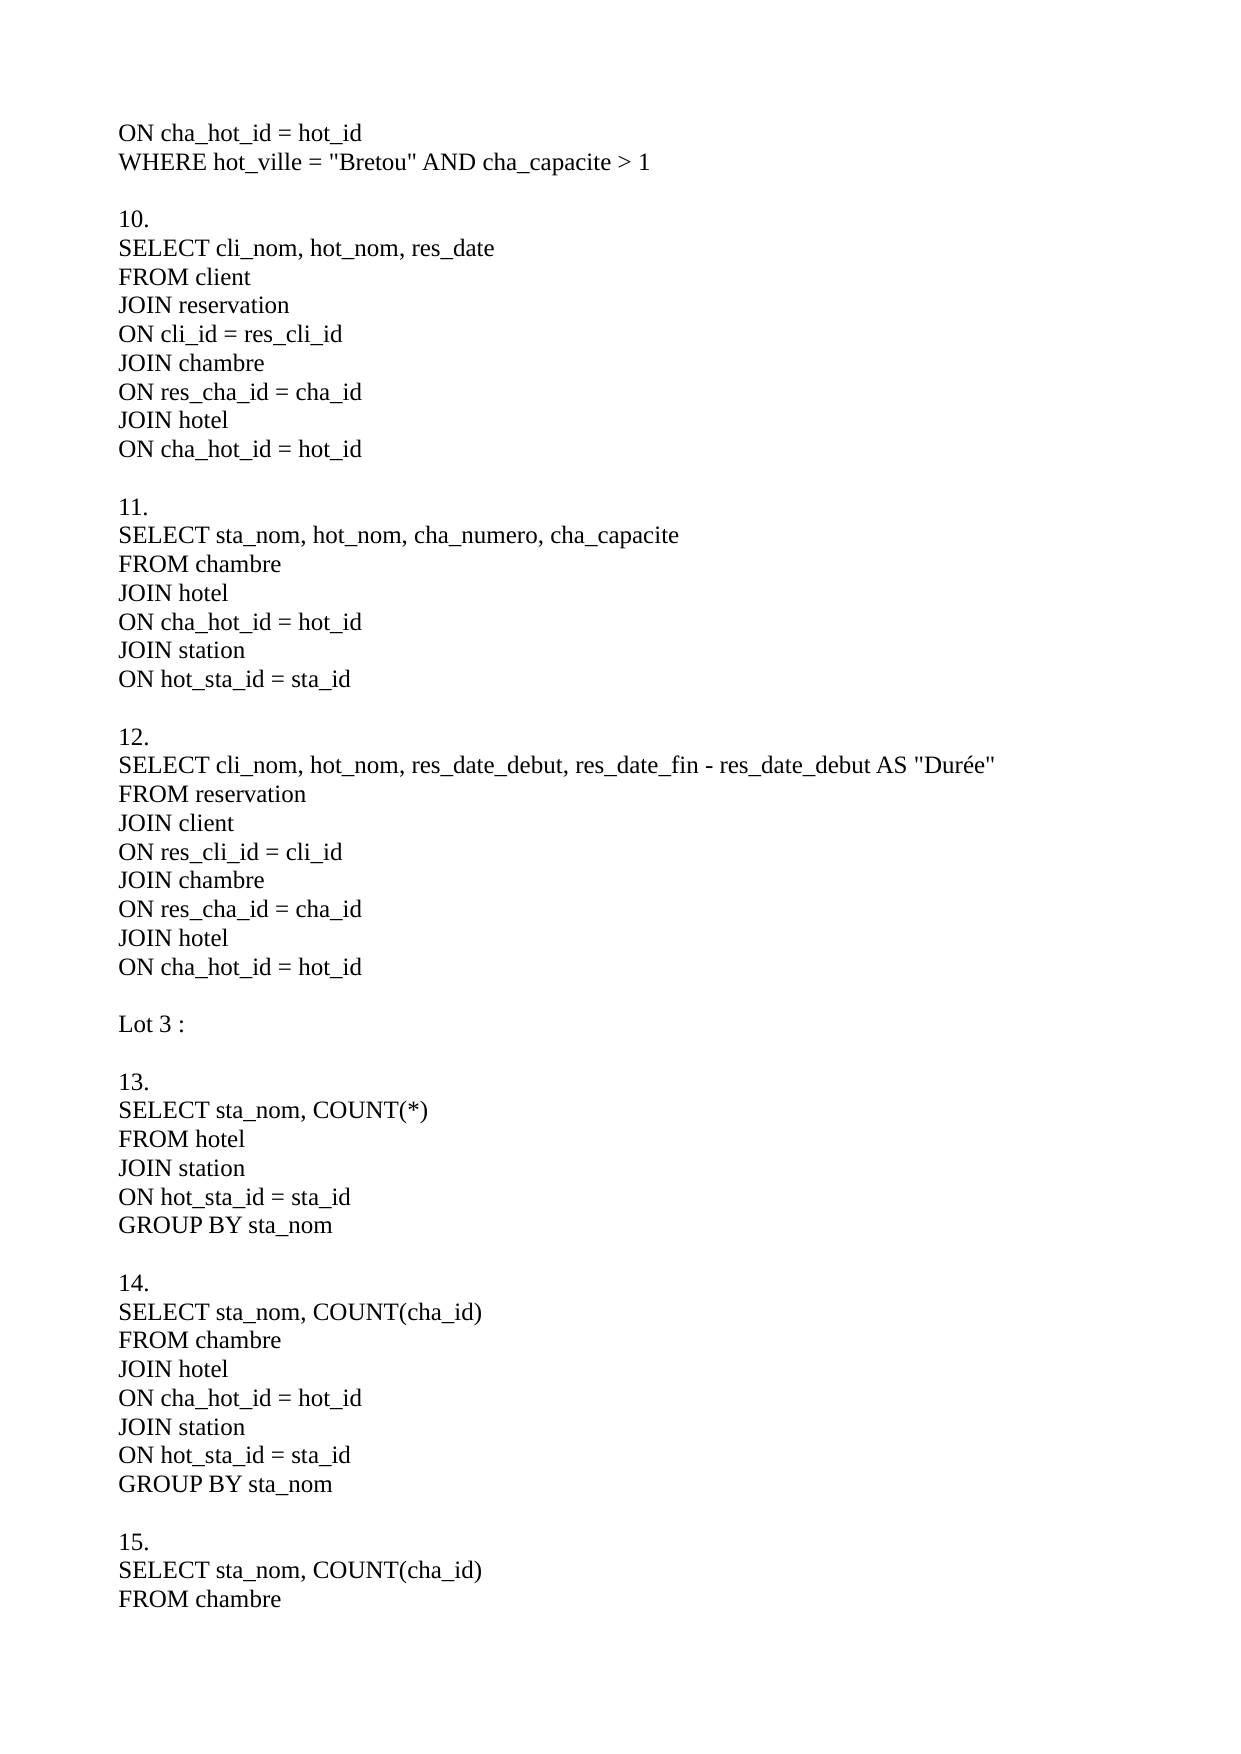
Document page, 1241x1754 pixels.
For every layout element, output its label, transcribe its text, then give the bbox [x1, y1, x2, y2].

text JOIN station [118, 1153, 1122, 1182]
text ON res_cli_id = cli_id [118, 837, 1122, 866]
text SELECT cli_nom, hot_nom, res_date_debut, res_date_fin - res_date_debut AS "Durée" [118, 751, 1122, 779]
text FROM hotel [118, 1124, 1122, 1153]
text SELECT cli_nom, hot_nom, res_date [118, 233, 1122, 262]
text JOIN client [118, 808, 1122, 837]
text FROM chambre [118, 1326, 1122, 1354]
text JOIN hotel [118, 1354, 1122, 1383]
text JOIN chambre [118, 866, 1122, 894]
text SELECT sta_nom, COUNT(*) [118, 1096, 1122, 1124]
text JOIN hotel [118, 578, 1122, 607]
text GROUP BY sta_nom [118, 1211, 1122, 1239]
text ON cha_hot_id = hot_id [118, 434, 1122, 463]
text JOIN station [118, 636, 1122, 664]
text 10. [118, 204, 1122, 233]
text JOIN hotel [118, 923, 1122, 952]
text ON res_cha_id = cha_id [118, 894, 1122, 923]
text JOIN chambre [118, 348, 1122, 377]
text JOIN station [118, 1412, 1122, 1441]
text FROM chambre [118, 1584, 1122, 1613]
text ON cha_hot_id = hot_id [118, 607, 1122, 636]
text ON hot_sta_id = sta_id [118, 1182, 1122, 1211]
text ON hot_sta_id = sta_id [118, 664, 1122, 693]
text SELECT sta_nom, hot_nom, cha_numero, cha_capacite [118, 521, 1122, 549]
text SELECT sta_nom, COUNT(cha_id) [118, 1297, 1122, 1326]
text ON cli_id = res_cli_id [118, 319, 1122, 348]
text ON hot_sta_id = sta_id [118, 1441, 1122, 1469]
text JOIN reservation [118, 291, 1122, 319]
text 14. [118, 1268, 1122, 1297]
text ON cha_hot_id = hot_id [118, 118, 1122, 147]
text ON cha_hot_id = hot_id [118, 1383, 1122, 1412]
text Lot 3 : [118, 1009, 1122, 1038]
text 12. [118, 722, 1122, 751]
text 15. [118, 1527, 1122, 1556]
text ON res_cha_id = cha_id [118, 377, 1122, 406]
text FROM chambre [118, 549, 1122, 578]
text JOIN hotel [118, 406, 1122, 434]
text SELECT sta_nom, COUNT(cha_id) [118, 1556, 1122, 1584]
text ON cha_hot_id = hot_id [118, 952, 1122, 981]
text FROM reservation [118, 779, 1122, 808]
text 13. [118, 1067, 1122, 1096]
text GROUP BY sta_nom [118, 1469, 1122, 1498]
text FROM client [118, 262, 1122, 291]
text WHERE hot_ville = "Bretou" AND cha_capacite > 1 [118, 147, 1122, 176]
text 11. [118, 492, 1122, 521]
